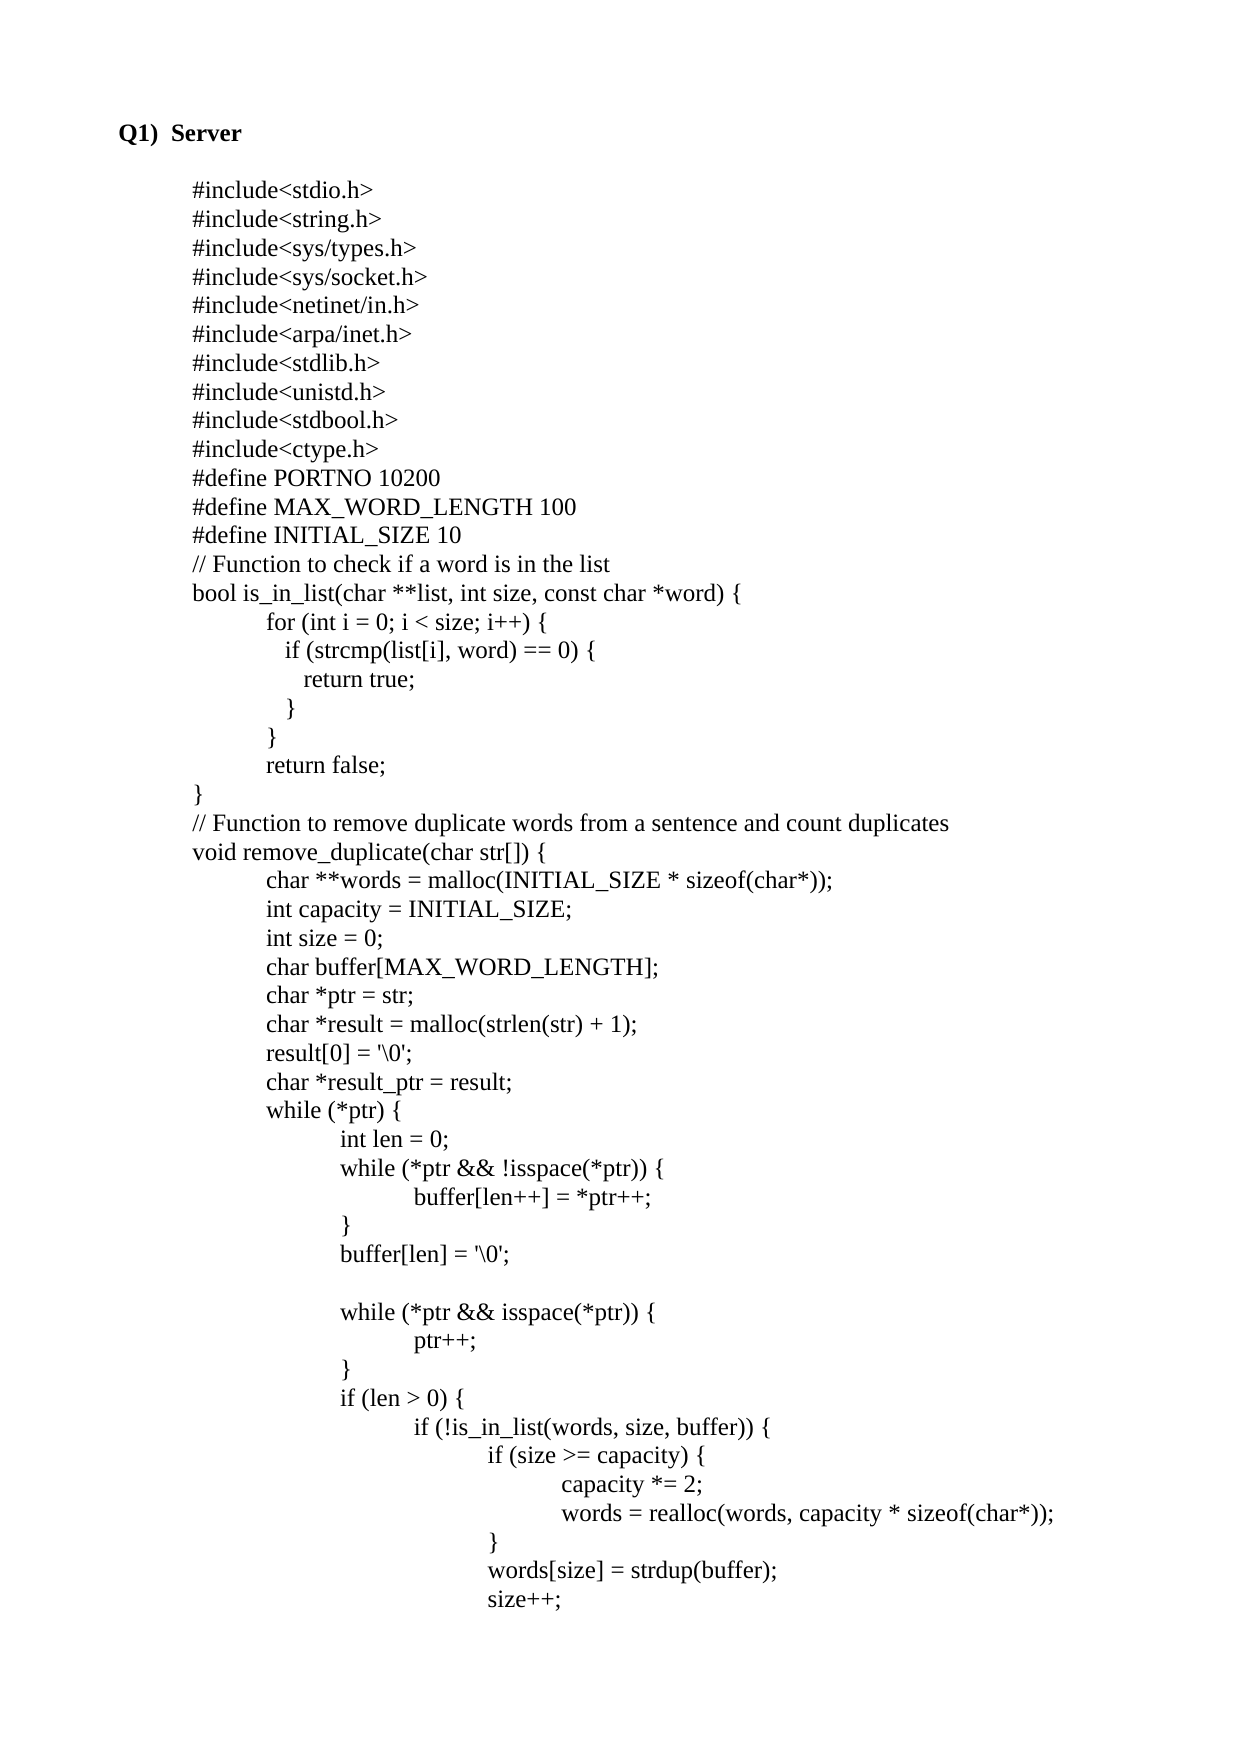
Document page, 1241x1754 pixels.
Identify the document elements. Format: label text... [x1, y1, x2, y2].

text int capacity = INITIAL_SIZE; [266, 894, 1122, 923]
text char *result_ptr = result; [266, 1067, 1122, 1096]
text while (*ptr && !isspace(*ptr)) { [340, 1153, 1122, 1182]
text #include<stdio.h> [192, 176, 1122, 204]
text #include<netinet/in.h> [192, 291, 1122, 319]
text result[0] = '\0'; [266, 1038, 1122, 1067]
text if (!is_in_list(words, size, buffer)) { [413, 1412, 1122, 1441]
text if (size >= capacity) { [487, 1441, 1122, 1469]
text char *result = malloc(strlen(str) + 1); [266, 1009, 1122, 1038]
text #include<arpa/inet.h> [192, 319, 1122, 348]
text ptr++; [340, 1326, 1122, 1354]
text char **words = malloc(INITIAL_SIZE * sizeof(char*)); [266, 866, 1122, 894]
text char buffer[MAX_WORD_LENGTH]; [266, 952, 1122, 981]
text } [192, 779, 1122, 808]
text // Function to check if a word is in the list [192, 549, 1122, 578]
text if (len > 0) { [340, 1383, 1122, 1412]
text while (*ptr) { [266, 1096, 1122, 1124]
text // Function to remove duplicate words from a sentence and count duplicates [192, 808, 1122, 837]
text while (*ptr && isspace(*ptr)) { [340, 1297, 1122, 1326]
text Q1) Server [118, 118, 1122, 147]
text words[size] = strdup(buffer); [487, 1556, 1122, 1584]
text return true; [266, 664, 1122, 693]
text } [487, 1527, 1122, 1556]
text #define MAX_WORD_LENGTH 100 [192, 492, 1122, 521]
text #include<sys/types.h> [192, 233, 1122, 262]
text words = realloc(words, capacity * sizeof(char*)); [561, 1498, 1122, 1527]
text } [340, 1211, 1122, 1239]
text #include<unistd.h> [192, 377, 1122, 406]
text capacity *= 2; [561, 1469, 1122, 1498]
text buffer[len++] = *ptr++; [340, 1182, 1122, 1211]
text int len = 0; [340, 1124, 1122, 1153]
text void remove_duplicate(char str[]) { [192, 837, 1122, 866]
text int size = 0; [266, 923, 1122, 952]
text #define INITIAL_SIZE 10 [192, 521, 1122, 549]
text #include<ctype.h> [192, 434, 1122, 463]
text } [266, 722, 1122, 751]
text return false; [266, 751, 1122, 779]
text #include<string.h> [192, 204, 1122, 233]
text char *ptr = str; [266, 981, 1122, 1009]
text #define PORTNO 10200 [192, 463, 1122, 492]
text } [266, 693, 1122, 722]
text bool is_in_list(char **list, int size, const char *word) { [192, 578, 1122, 607]
text buffer[len] = '\0'; [340, 1239, 1122, 1268]
text if (strcmp(list[i], word) == 0) { [266, 636, 1122, 664]
text #include<sys/socket.h> [192, 262, 1122, 291]
text } [340, 1354, 1122, 1383]
text for (int i = 0; i < size; i++) { [266, 607, 1122, 636]
text #include<stdlib.h> [192, 348, 1122, 377]
text size++; [487, 1584, 1122, 1613]
text #include<stdbool.h> [192, 406, 1122, 434]
